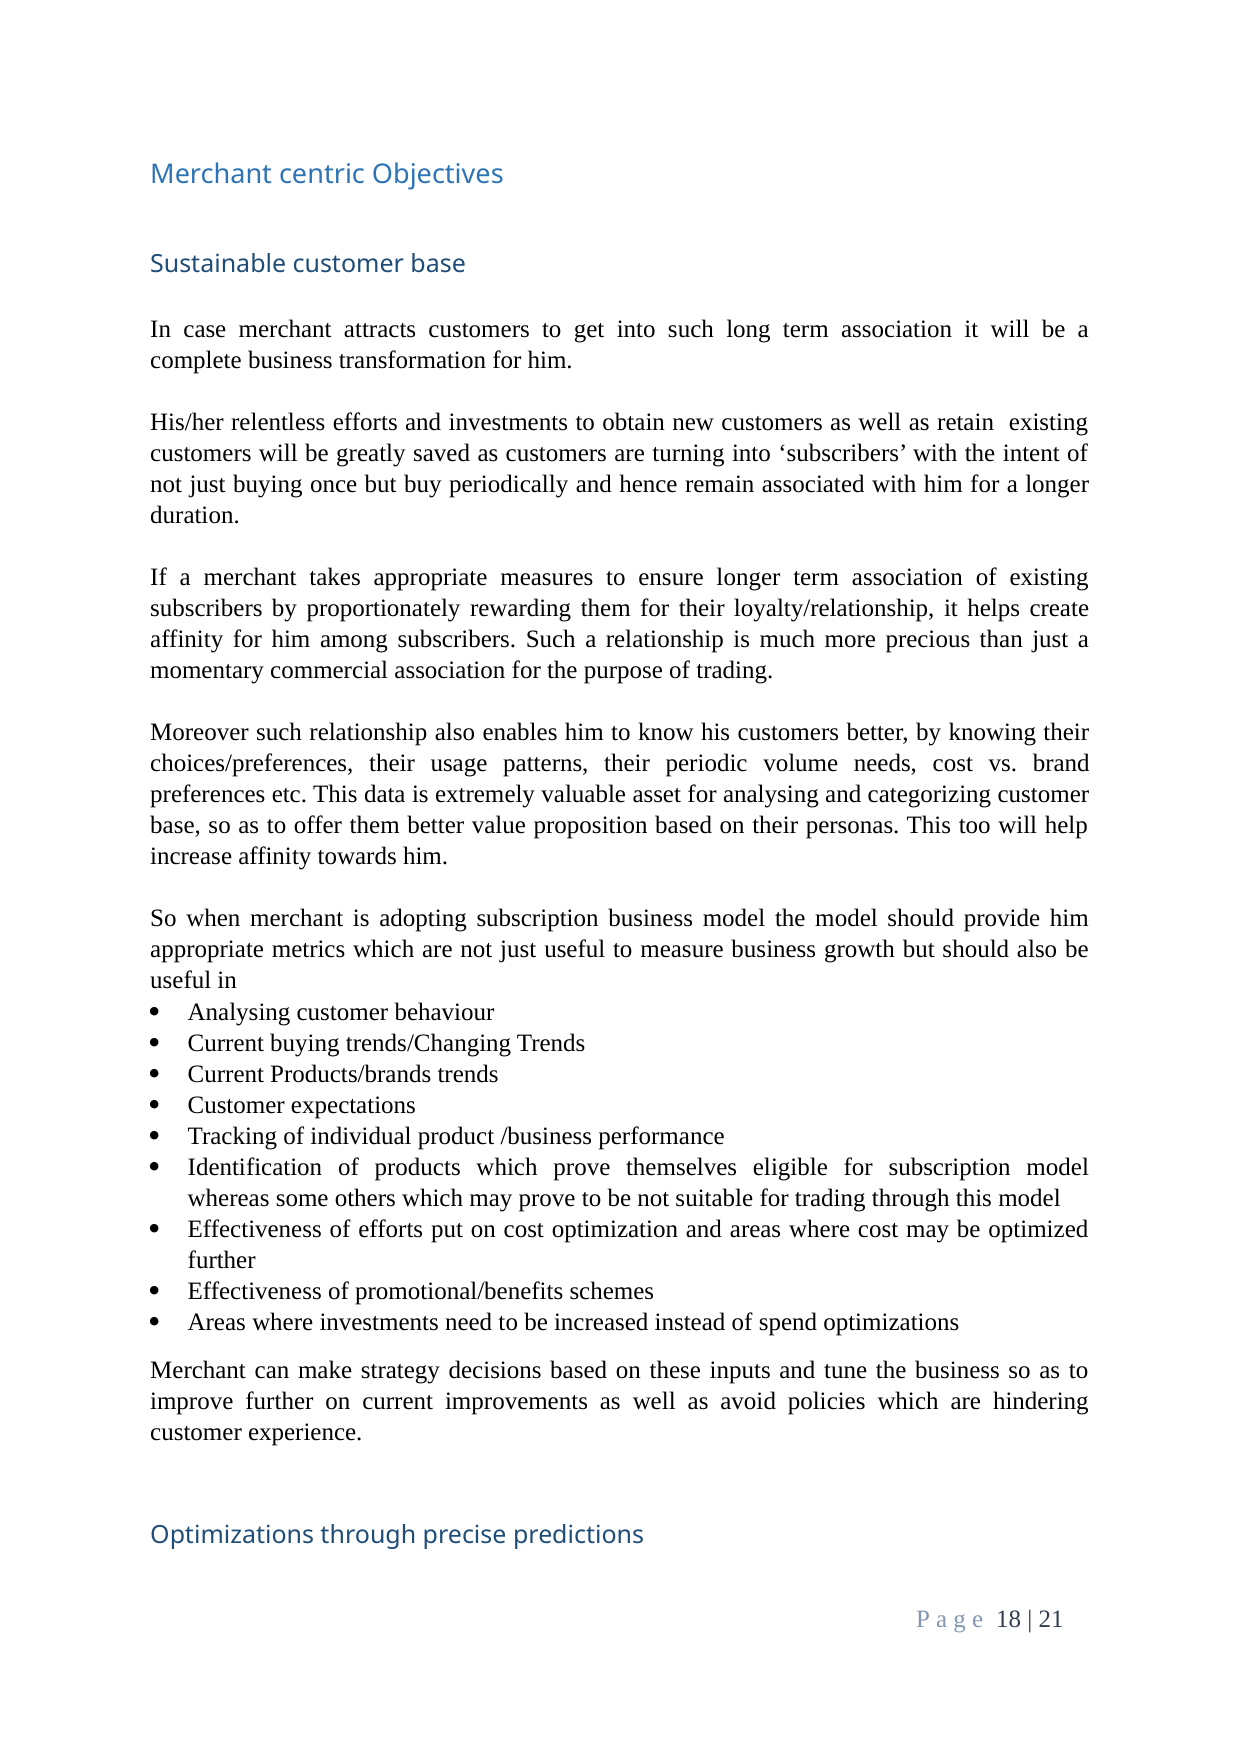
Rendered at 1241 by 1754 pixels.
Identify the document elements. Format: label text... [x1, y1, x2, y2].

list His/her relentless efforts and investments to obtain new customers as well as retain existing customers will be greatly saved as customers are turning into ‘subscribers’ with the intent of not just buying once but buy periodically and hence remain associated with him for a longer duration. [150, 407, 1090, 529]
list So when merchant is adopting subscription business model the model should provide him appropriate metrics which are not just useful to measure business growth but should also be useful in [150, 903, 1090, 994]
list Areas where investments need to be increased instead of spend optimizations [150, 1307, 1090, 1336]
list Moreover such relationship also enables him to know his customers better, by knowing their choices/preferences, their usage patterns, their periodic volume needs, cost vs. brand preferences etc. This data is extremely valuable asset for analysing and categorizing customer base, so as to offer them better value proposition based on their personas. This too will help increase affinity towards him. [150, 717, 1090, 870]
list Tracking of individual product /business performance [150, 1121, 1090, 1149]
subtitle Merchant centric Objectives [150, 154, 1090, 191]
list Identification of products which prove themselves eligible for subscription model whereas some others which may prove to be not suitable for trading through this model [150, 1152, 1090, 1212]
subtitle Optimizations through precise predictions [150, 1516, 1090, 1550]
list In case merchant attracts customers to get into such long term association it will be a complete business transformation for him. [150, 314, 1090, 373]
list Current Products/brands trends [150, 1059, 1090, 1087]
text Merchant can make strategy decisions based on these inputs and tune the business so as to improve further on current improvements as well as avoid policies which are hindering customer experience. [150, 1355, 1090, 1446]
list If a merchant takes appropriate measures to ensure longer term association of existing subscribers by proportionately rewarding them for their loyalty/relationship, it helps create affinity for him among subscribers. Such a relationship is much more precious than just a momentary commercial association for the purpose of trading. [150, 562, 1090, 684]
list Current buying trends/Changing Trends [150, 1028, 1090, 1056]
subtitle Sustainable customer base [150, 246, 1090, 280]
list Effectiveness of promotional/benefits schemes [150, 1276, 1090, 1305]
list Analysing customer behaviour [150, 997, 1090, 1025]
list Customer expectations [150, 1090, 1090, 1118]
list Effectiveness of efforts put on cost optimization and areas where cost may be optimized further [150, 1214, 1090, 1274]
